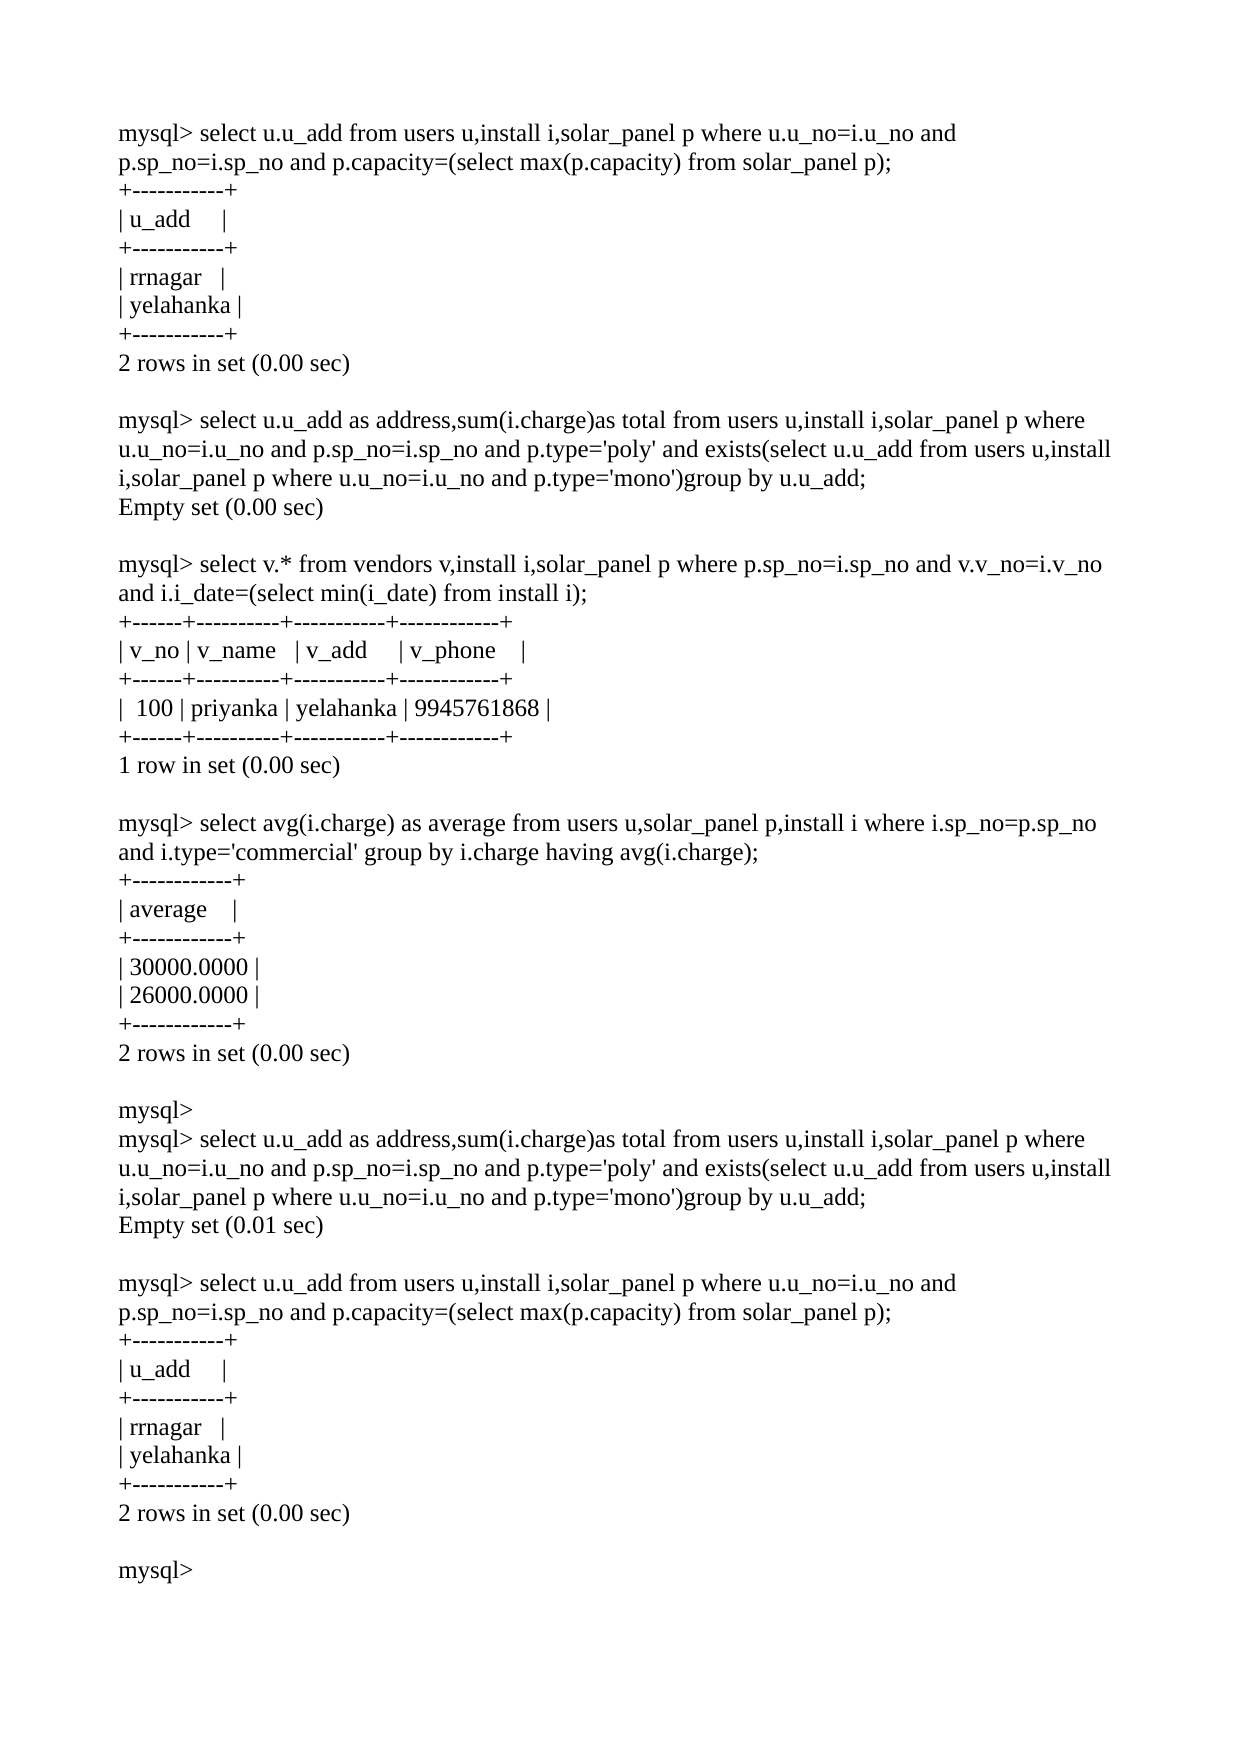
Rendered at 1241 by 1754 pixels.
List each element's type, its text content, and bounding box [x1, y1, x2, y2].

text | 100 | priyanka | yelahanka | 9945761868 | [118, 693, 1122, 722]
text mysql> select u.u_add as address,sum(i.charge)as total from users u,install i,solar_panel p where u.u_no=i.u_no and p.sp_no=i.sp_no and p.type='poly' and exists(select u.u_add from users u,install i,solar_panel p where u.u_no=i.u_no and p.type='mono')group by u.u_add; [118, 406, 1122, 492]
text 2 rows in set (0.00 sec) [118, 1498, 1122, 1527]
text Empty set (0.00 sec) [118, 492, 1122, 521]
text mysql> [118, 1096, 1122, 1124]
text | yelahanka | [118, 1441, 1122, 1469]
text +------+----------+-----------+------------+ [118, 607, 1122, 636]
text mysql> select u.u_add from users u,install i,solar_panel p where u.u_no=i.u_no and p.sp_no=i.sp_no and p.capacity=(select max(p.capacity) from solar_panel p); [118, 1268, 1122, 1326]
text +------------+ [118, 923, 1122, 952]
text | average | [118, 894, 1122, 923]
text mysql> select v.* from vendors v,install i,solar_panel p where p.sp_no=i.sp_no and v.v_no=i.v_no and i.i_date=(select min(i_date) from install i); [118, 549, 1122, 607]
text 2 rows in set (0.00 sec) [118, 1038, 1122, 1067]
text +-----------+ [118, 1326, 1122, 1354]
text +-----------+ [118, 1383, 1122, 1412]
text | 30000.0000 | [118, 952, 1122, 981]
text +------+----------+-----------+------------+ [118, 722, 1122, 751]
text Empty set (0.01 sec) [118, 1211, 1122, 1239]
text mysql> [118, 1556, 1122, 1584]
text | yelahanka | [118, 291, 1122, 319]
text | 26000.0000 | [118, 981, 1122, 1009]
text | u_add | [118, 1354, 1122, 1383]
text | v_no | v_name | v_add | v_phone | [118, 636, 1122, 664]
text +------------+ [118, 866, 1122, 894]
text mysql> select avg(i.charge) as average from users u,solar_panel p,install i where i.sp_no=p.sp_no and i.type='commercial' group by i.charge having avg(i.charge); [118, 808, 1122, 866]
text | u_add | [118, 204, 1122, 233]
text +-----------+ [118, 1469, 1122, 1498]
text mysql> select u.u_add as address,sum(i.charge)as total from users u,install i,solar_panel p where u.u_no=i.u_no and p.sp_no=i.sp_no and p.type='poly' and exists(select u.u_add from users u,install i,solar_panel p where u.u_no=i.u_no and p.type='mono')group by u.u_add; [118, 1124, 1122, 1211]
text | rrnagar | [118, 262, 1122, 291]
text 1 row in set (0.00 sec) [118, 751, 1122, 779]
text +------+----------+-----------+------------+ [118, 664, 1122, 693]
text +-----------+ [118, 233, 1122, 262]
text | rrnagar | [118, 1412, 1122, 1441]
text mysql> select u.u_add from users u,install i,solar_panel p where u.u_no=i.u_no and p.sp_no=i.sp_no and p.capacity=(select max(p.capacity) from solar_panel p); [118, 118, 1122, 176]
text +------------+ [118, 1009, 1122, 1038]
text 2 rows in set (0.00 sec) [118, 348, 1122, 377]
text +-----------+ [118, 319, 1122, 348]
text +-----------+ [118, 176, 1122, 204]
